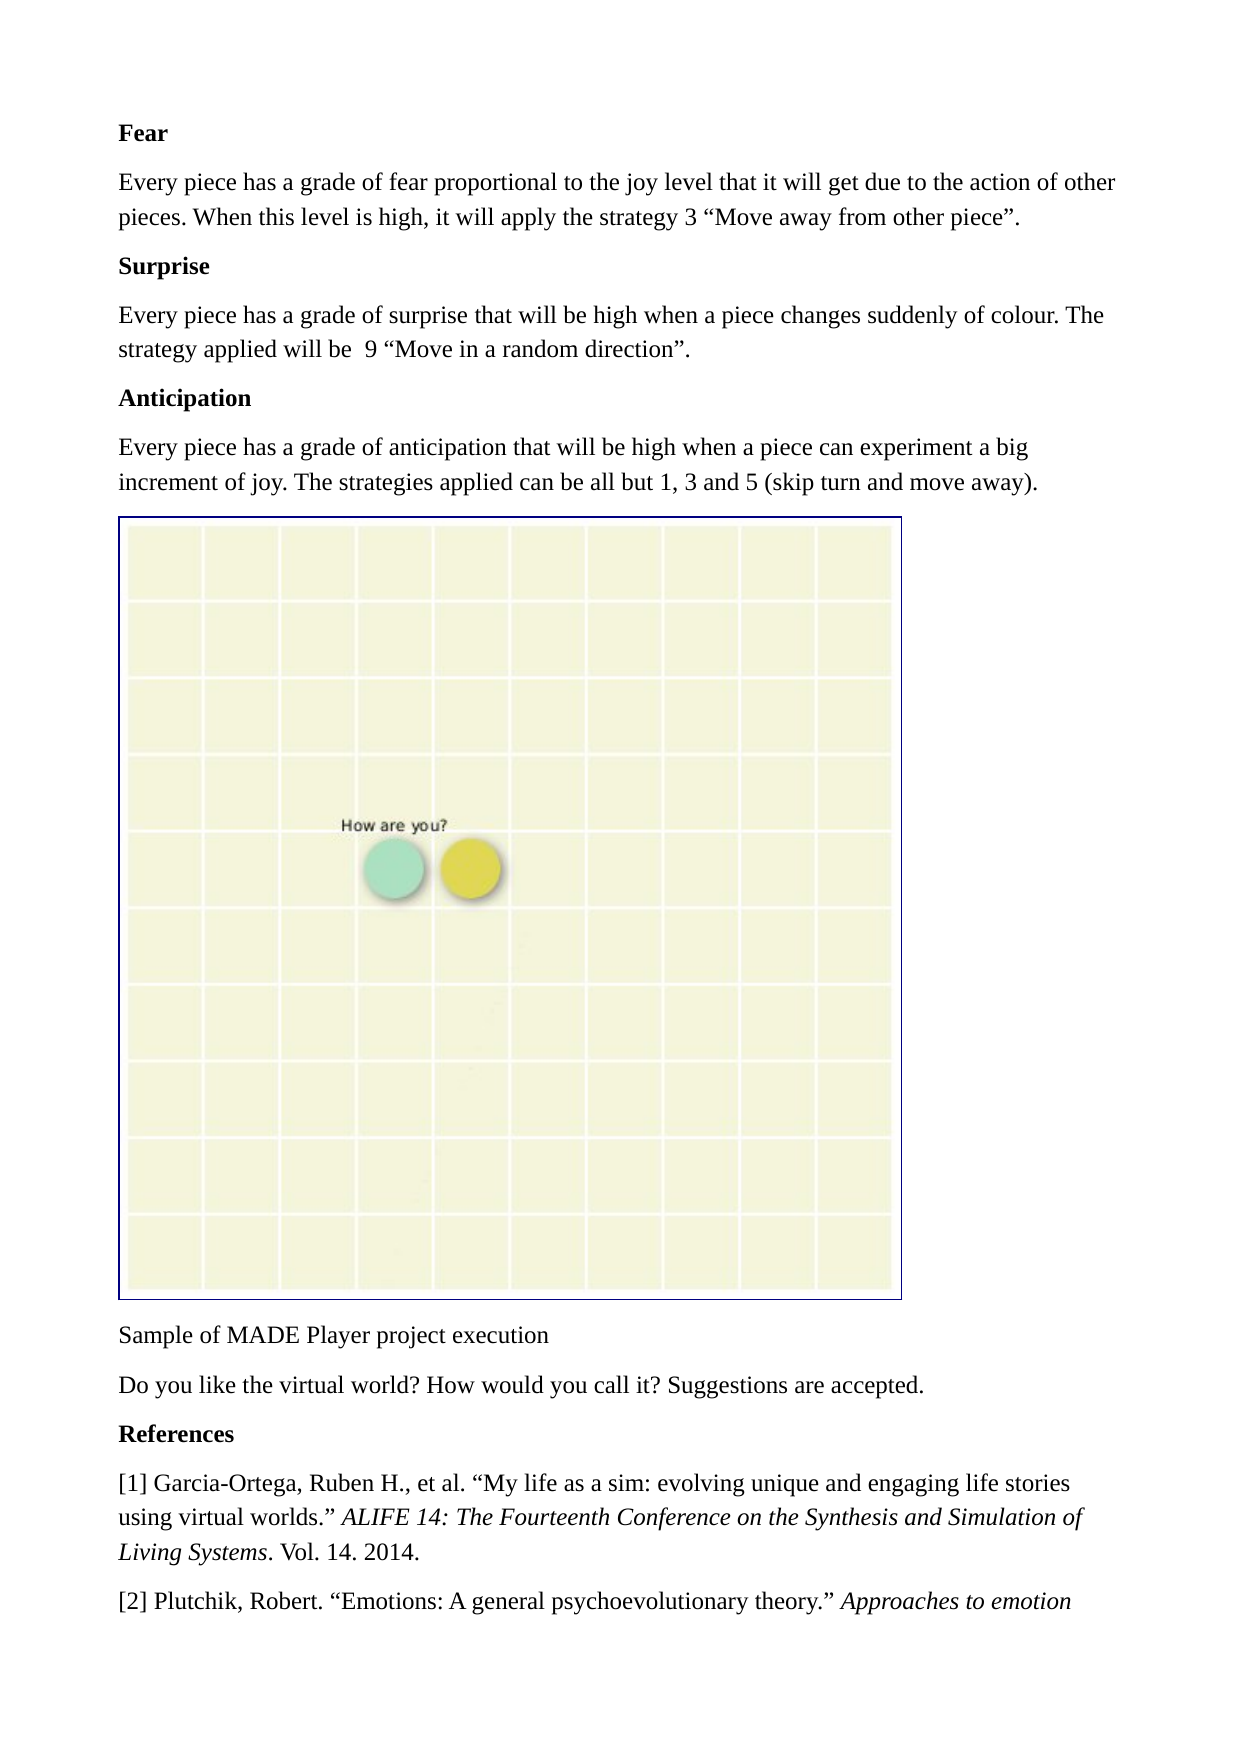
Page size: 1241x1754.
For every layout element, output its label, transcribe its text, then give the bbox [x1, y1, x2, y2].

text Sample of MADE Player project execution [118, 1321, 1122, 1349]
text Do you like the virtual world? How would you call it? Suggestions are accepted. [118, 1370, 1122, 1398]
text References [118, 1419, 1122, 1447]
text Anticipation [118, 383, 1122, 412]
text [1] Garcia-Ortega, Ruben H., et al. “My life as a sim: evolving unique and engaging life stories using virtual worlds.” ALIFE 14: The Fourteenth Conference on the Synthesis and Simulation of Living Systems. Vol. 14. 2014. [118, 1468, 1122, 1566]
text Every piece has a grade of anticipation that will be high when a piece can experiment a big increment of joy. The strategies applied can be all but 1, 3 and 5 (skip turn and move away). [118, 432, 1122, 496]
text [2] Plutchik, Robert. “Emotions: A general psychoevolutionary theory.” Approaches to emotion [118, 1586, 1122, 1614]
picture [120, 518, 901, 1299]
text Surprise [118, 251, 1122, 279]
text Fear [118, 118, 1122, 147]
text Every piece has a grade of surprise that will be high when a piece changes suddenly of colour. The strategy applied will be 9 “Move in a random direction”. [118, 300, 1122, 363]
text Every piece has a grade of fear proportional to the joy level that it will get due to the action of other pieces. When this level is high, it will apply the strategy 3 “Move away from other piece”. [118, 167, 1122, 230]
